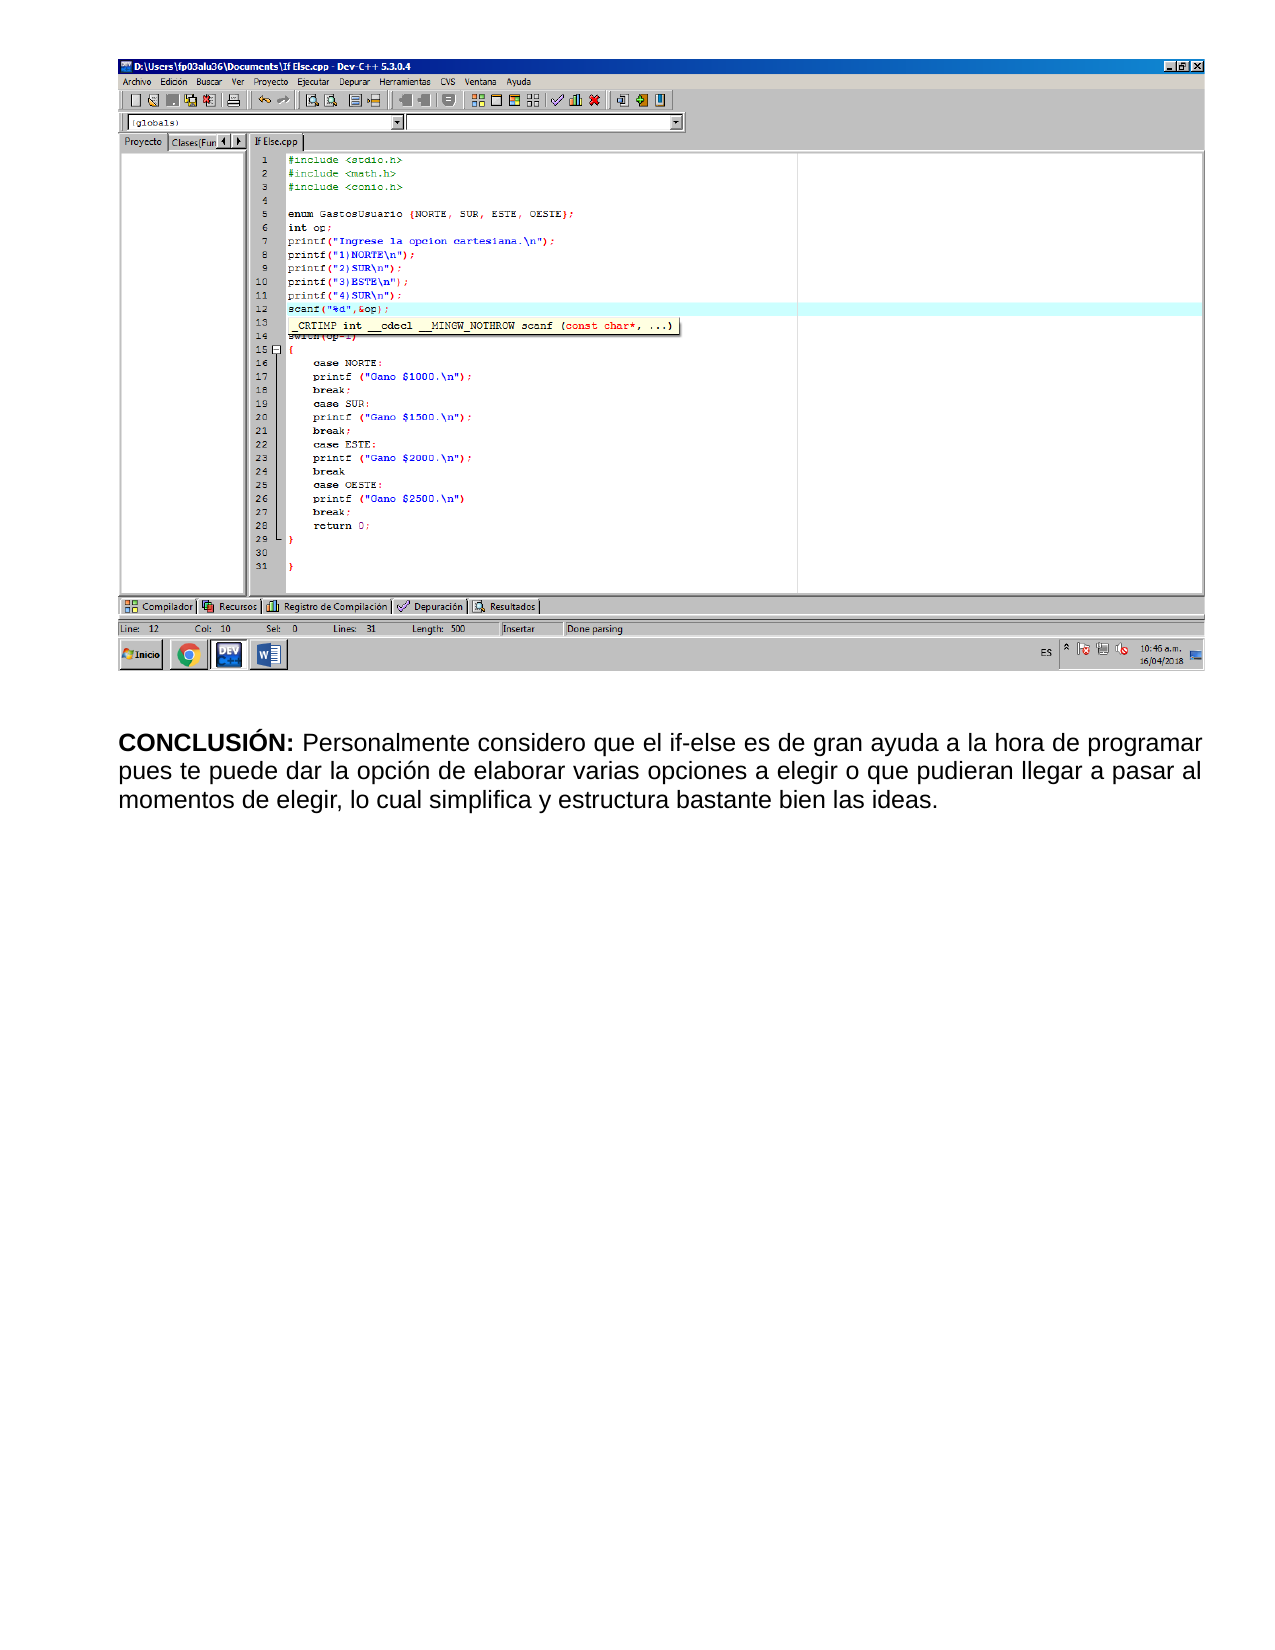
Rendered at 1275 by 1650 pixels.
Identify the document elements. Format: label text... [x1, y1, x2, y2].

text CONCLUSIÓN: Personalmente considero que el if-else es de gran ayuda a la hora de programar pues te puede dar la opción de elaborar varias opciones a elegir o que pudieran llegar a pasar al momentos de elegir, lo cual simplifica y estructura bastante bien las ideas. [118, 728, 1205, 814]
